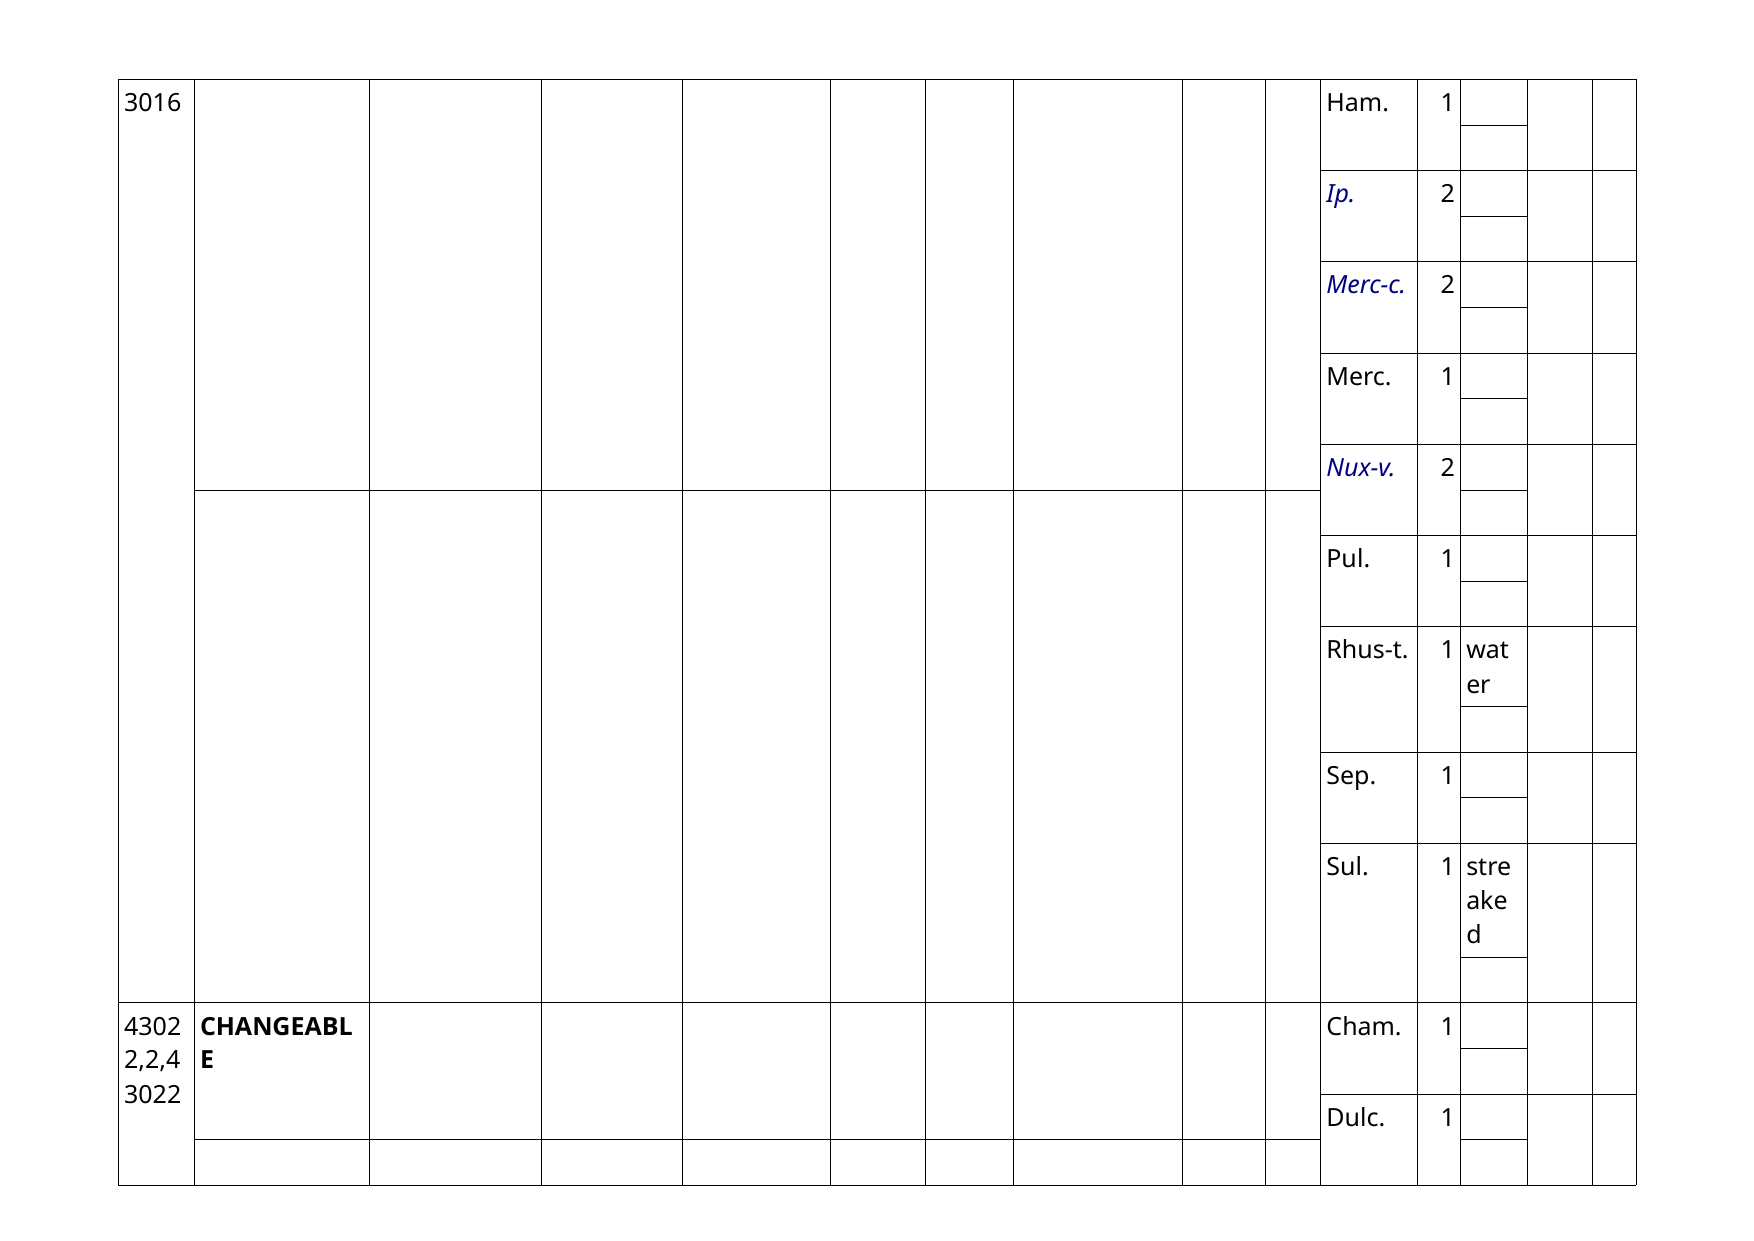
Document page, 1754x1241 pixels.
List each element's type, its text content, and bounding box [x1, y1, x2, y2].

table_cell [1461, 1049, 1527, 1093]
table_cell [831, 491, 925, 1002]
table_cell 1 [1418, 627, 1460, 752]
table_cell [1183, 1003, 1265, 1139]
table_cell [1461, 262, 1527, 307]
table_cell [1593, 1095, 1636, 1185]
table_cell [1014, 80, 1182, 489]
table_cell [1461, 171, 1527, 216]
table_cell [195, 80, 369, 489]
table_cell 1 [1418, 844, 1460, 1002]
table_cell [1183, 80, 1265, 489]
table_cell [370, 1003, 541, 1139]
table_cell [1461, 399, 1527, 444]
table_cell [1528, 171, 1592, 261]
table_cell [1461, 308, 1527, 353]
table_cell [1461, 958, 1527, 1002]
table_cell [542, 1140, 682, 1185]
table_cell [1183, 1140, 1265, 1185]
table_cell [542, 80, 682, 489]
table_cell [1593, 1003, 1636, 1093]
table_cell water [1461, 627, 1527, 706]
table_cell [1461, 354, 1527, 398]
table_cell [1528, 627, 1592, 752]
table_cell Sep. [1321, 753, 1417, 843]
table_cell [1593, 536, 1636, 626]
table_cell [1528, 536, 1592, 626]
table_cell [1183, 491, 1265, 1002]
table_cell [683, 1140, 830, 1185]
table_cell [542, 1003, 682, 1139]
table_cell [195, 491, 369, 1002]
table_cell [1461, 80, 1527, 124]
table_cell [1593, 844, 1636, 1002]
table_cell [1461, 491, 1527, 535]
table_cell [1266, 1140, 1320, 1185]
table_cell [1266, 491, 1320, 1002]
table_cell [926, 1140, 1013, 1185]
table_cell Sul. [1321, 844, 1417, 1002]
table_cell [1593, 753, 1636, 843]
table_cell [1528, 354, 1592, 444]
table_cell [1593, 445, 1636, 535]
table_cell [1593, 262, 1636, 353]
table_cell [926, 491, 1013, 1002]
table_cell [370, 1140, 541, 1185]
table_cell [1593, 80, 1636, 170]
table_cell [370, 491, 541, 1002]
table_cell [1528, 445, 1592, 535]
table_cell [926, 80, 1013, 489]
table_cell [1528, 1095, 1592, 1185]
table_cell Nux-v. [1321, 445, 1417, 535]
table_cell [370, 80, 541, 489]
table_cell [1014, 491, 1182, 1002]
table_cell streaked [1461, 844, 1527, 957]
table_cell [1461, 1095, 1527, 1139]
table_cell [1461, 126, 1527, 170]
table_cell 1 [1418, 1003, 1460, 1093]
table_cell Pul. [1321, 536, 1417, 626]
table_cell Ham. [1321, 80, 1417, 170]
table_cell 1 [1418, 536, 1460, 626]
table_cell Dulc. [1321, 1095, 1417, 1185]
table_cell Merc-c. [1321, 262, 1417, 353]
table_cell [1461, 707, 1527, 752]
table_cell 1 [1418, 80, 1460, 170]
table_cell [1461, 217, 1527, 261]
table_cell [1593, 354, 1636, 444]
table_cell [926, 1003, 1013, 1139]
table_cell [831, 1140, 925, 1185]
table_cell [1528, 844, 1592, 1002]
table_cell 2 [1418, 171, 1460, 261]
table_cell [1528, 753, 1592, 843]
table_cell 1 [1418, 753, 1460, 843]
table_cell [1461, 1140, 1527, 1185]
table_cell [1461, 1003, 1527, 1048]
table_cell [1014, 1140, 1182, 1185]
table_cell [542, 491, 682, 1002]
table_cell 3016 [119, 80, 194, 1002]
table_cell Ip. [1321, 171, 1417, 261]
table_cell [683, 80, 830, 489]
table_cell [1461, 445, 1527, 489]
table_cell [683, 491, 830, 1002]
table_cell [1014, 1003, 1182, 1139]
table_cell [1593, 171, 1636, 261]
table_cell 1 [1418, 1095, 1460, 1185]
table_cell changeable [195, 1003, 369, 1139]
table_cell [1528, 1003, 1592, 1093]
table_cell [1461, 536, 1527, 581]
table_cell Cham. [1321, 1003, 1417, 1093]
table_cell [195, 1140, 369, 1185]
table_cell 2 [1418, 262, 1460, 353]
table_cell [1528, 80, 1592, 170]
table_cell 43022,2,43022 [119, 1003, 194, 1185]
table_cell [1593, 627, 1636, 752]
table_cell Rhus-t. [1321, 627, 1417, 752]
table_cell [1266, 80, 1320, 489]
table_cell [1266, 1003, 1320, 1139]
table_cell 1 [1418, 354, 1460, 444]
table_cell [683, 1003, 830, 1139]
table_cell [1461, 753, 1527, 797]
table_cell Merc. [1321, 354, 1417, 444]
table_cell [1528, 262, 1592, 353]
table_cell [831, 1003, 925, 1139]
table_cell 2 [1418, 445, 1460, 535]
table_cell [831, 80, 925, 489]
table_cell [1461, 582, 1527, 626]
table_cell [1461, 798, 1527, 843]
